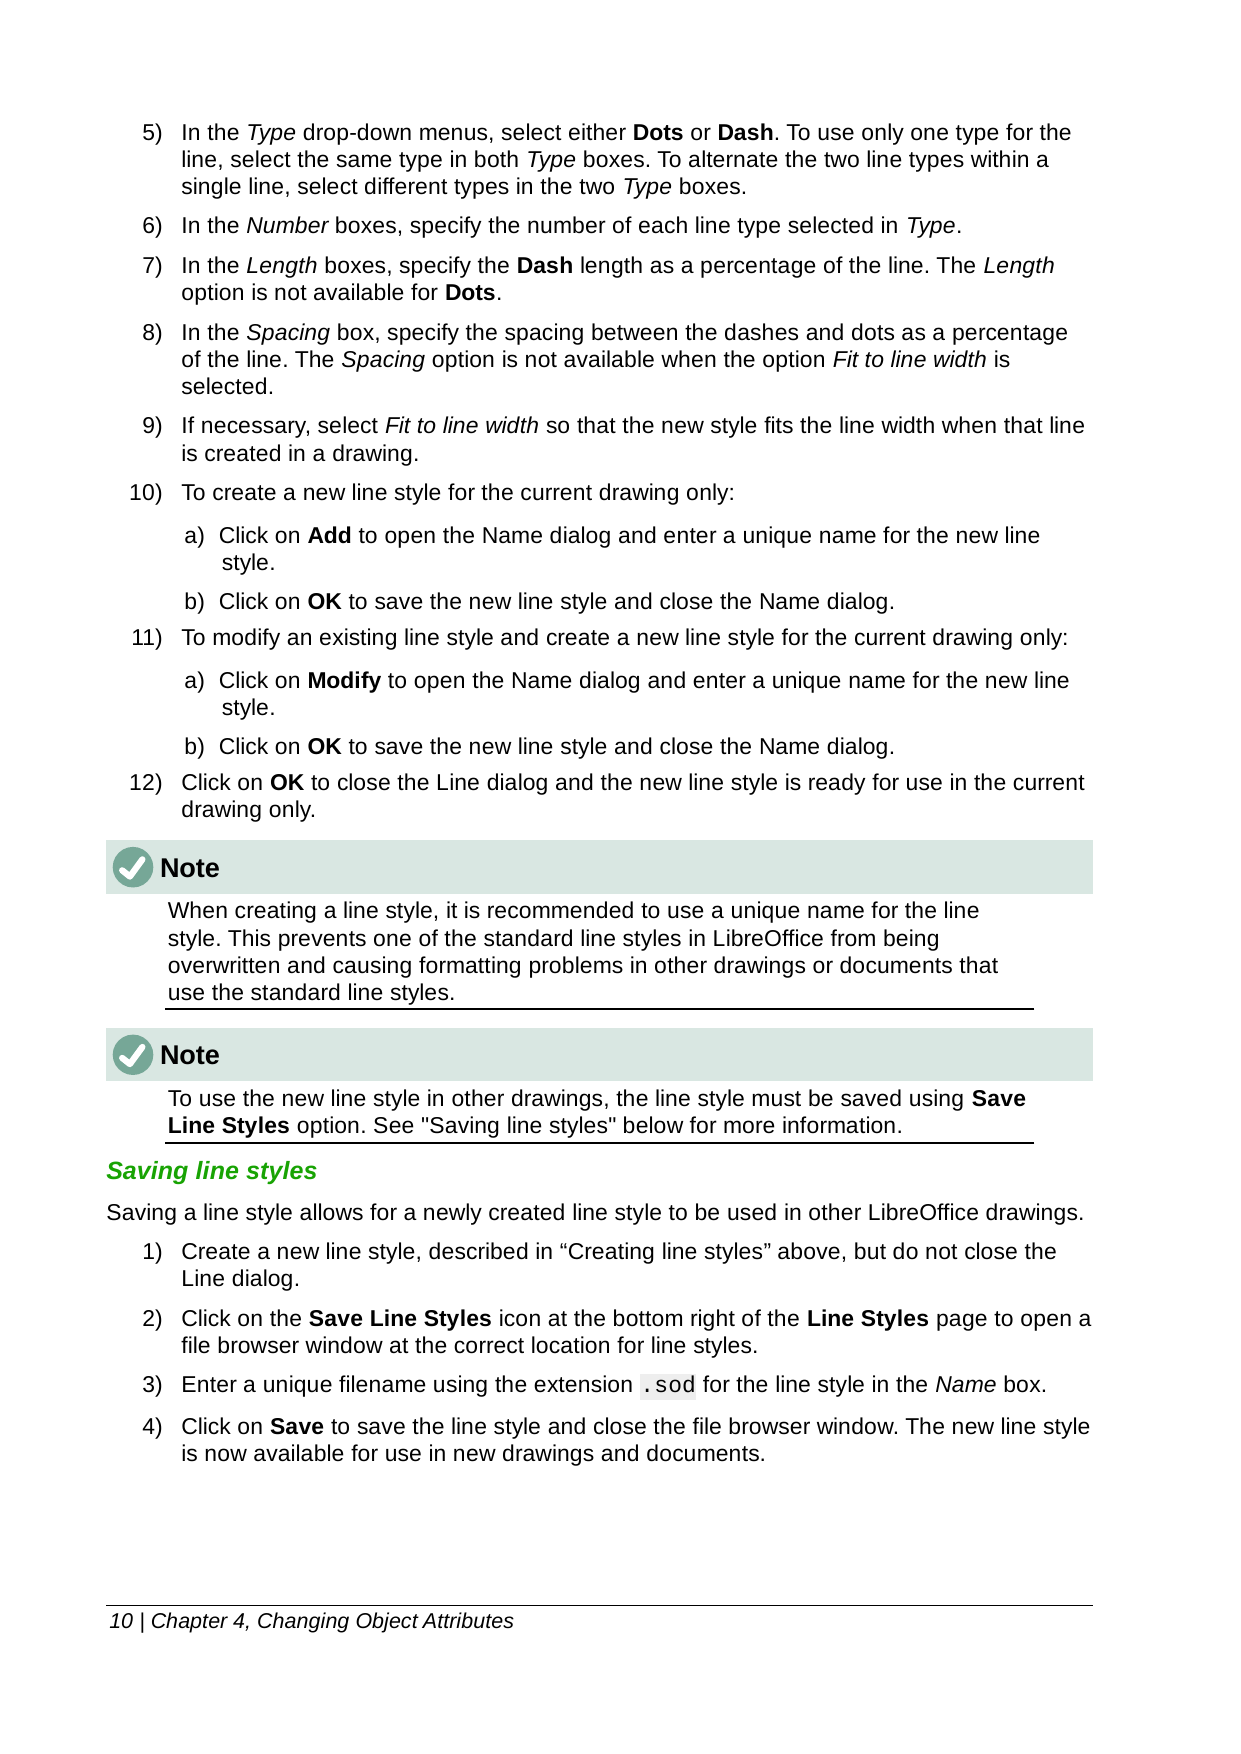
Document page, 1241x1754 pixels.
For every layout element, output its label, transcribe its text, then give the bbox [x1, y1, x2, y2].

list Click on OK to close the Line dialog and the new line style is ready for use in the current drawing only. [162, 768, 1093, 823]
list In the Spacing box, specify the spacing between the dashes and dots as a percentage of the line. The Spacing option is not available when the option Fit to line width is selected. [162, 318, 1093, 399]
text When creating a line style, it is recommended to use a unique name for the line style. This prevents one of the standard line styles in LibreOffice from being overwritten and causing formatting problems in other drawings or documents that use the standard line styles. [164, 894, 1034, 1010]
list Click on Save to save the line style and close the file browser window. The new line style is now available for use in new drawings and documents. [162, 1412, 1093, 1467]
list In the Length boxes, specify the Dash length as a percentage of the line. The Length option is not available for Dots. [162, 251, 1093, 306]
list Click on OK to save the new line style and close the Name dialog. [181, 729, 1093, 762]
list In the Type drop-down menus, select either Dots or Dash. To use only one type for the line, select the same type in both Type boxes. To alternate the two line types within a single line, select different types in the two Type boxes. [162, 118, 1093, 199]
list To create a new line style for the current drawing only: [162, 478, 1093, 506]
subtitle Note [106, 840, 1093, 894]
list Click on OK to save the new line style and close the Name dialog. [181, 584, 1093, 617]
text Saving a line style allows for a newly created line style to be used in other LibreOffice drawings. [106, 1198, 1093, 1225]
text To use the new line style in other drawings, the line style must be saved using Save Line Styles option. See "Saving line styles" below for more information. [164, 1081, 1034, 1144]
list In the Number boxes, specify the number of each line type selected in Type. [162, 212, 1093, 239]
list Create a new line style, described in “Creating line styles” above, but do not close the Line dialog. [162, 1237, 1093, 1292]
list Enter a unique filename using the extension .sod for the line style in the Name box. [162, 1371, 1093, 1400]
subtitle Note [106, 1028, 1093, 1081]
list Click on Modify to open the Name dialog and enter a unique name for the new line style. [181, 663, 1093, 723]
list If necessary, select Fit to line width so that the new style fits the line width when that line is created in a drawing. [162, 412, 1093, 466]
list To modify an existing line style and create a new line style for the current drawing only: [162, 623, 1093, 651]
list Click on the Save Line Styles icon at the bottom right of the Line Styles page to open a file browser window at the correct location for line styles. [162, 1304, 1093, 1358]
subtitle Saving line styles [106, 1156, 1093, 1185]
list Click on Add to open the Name dialog and enter a unique name for the new line style. [181, 518, 1093, 578]
